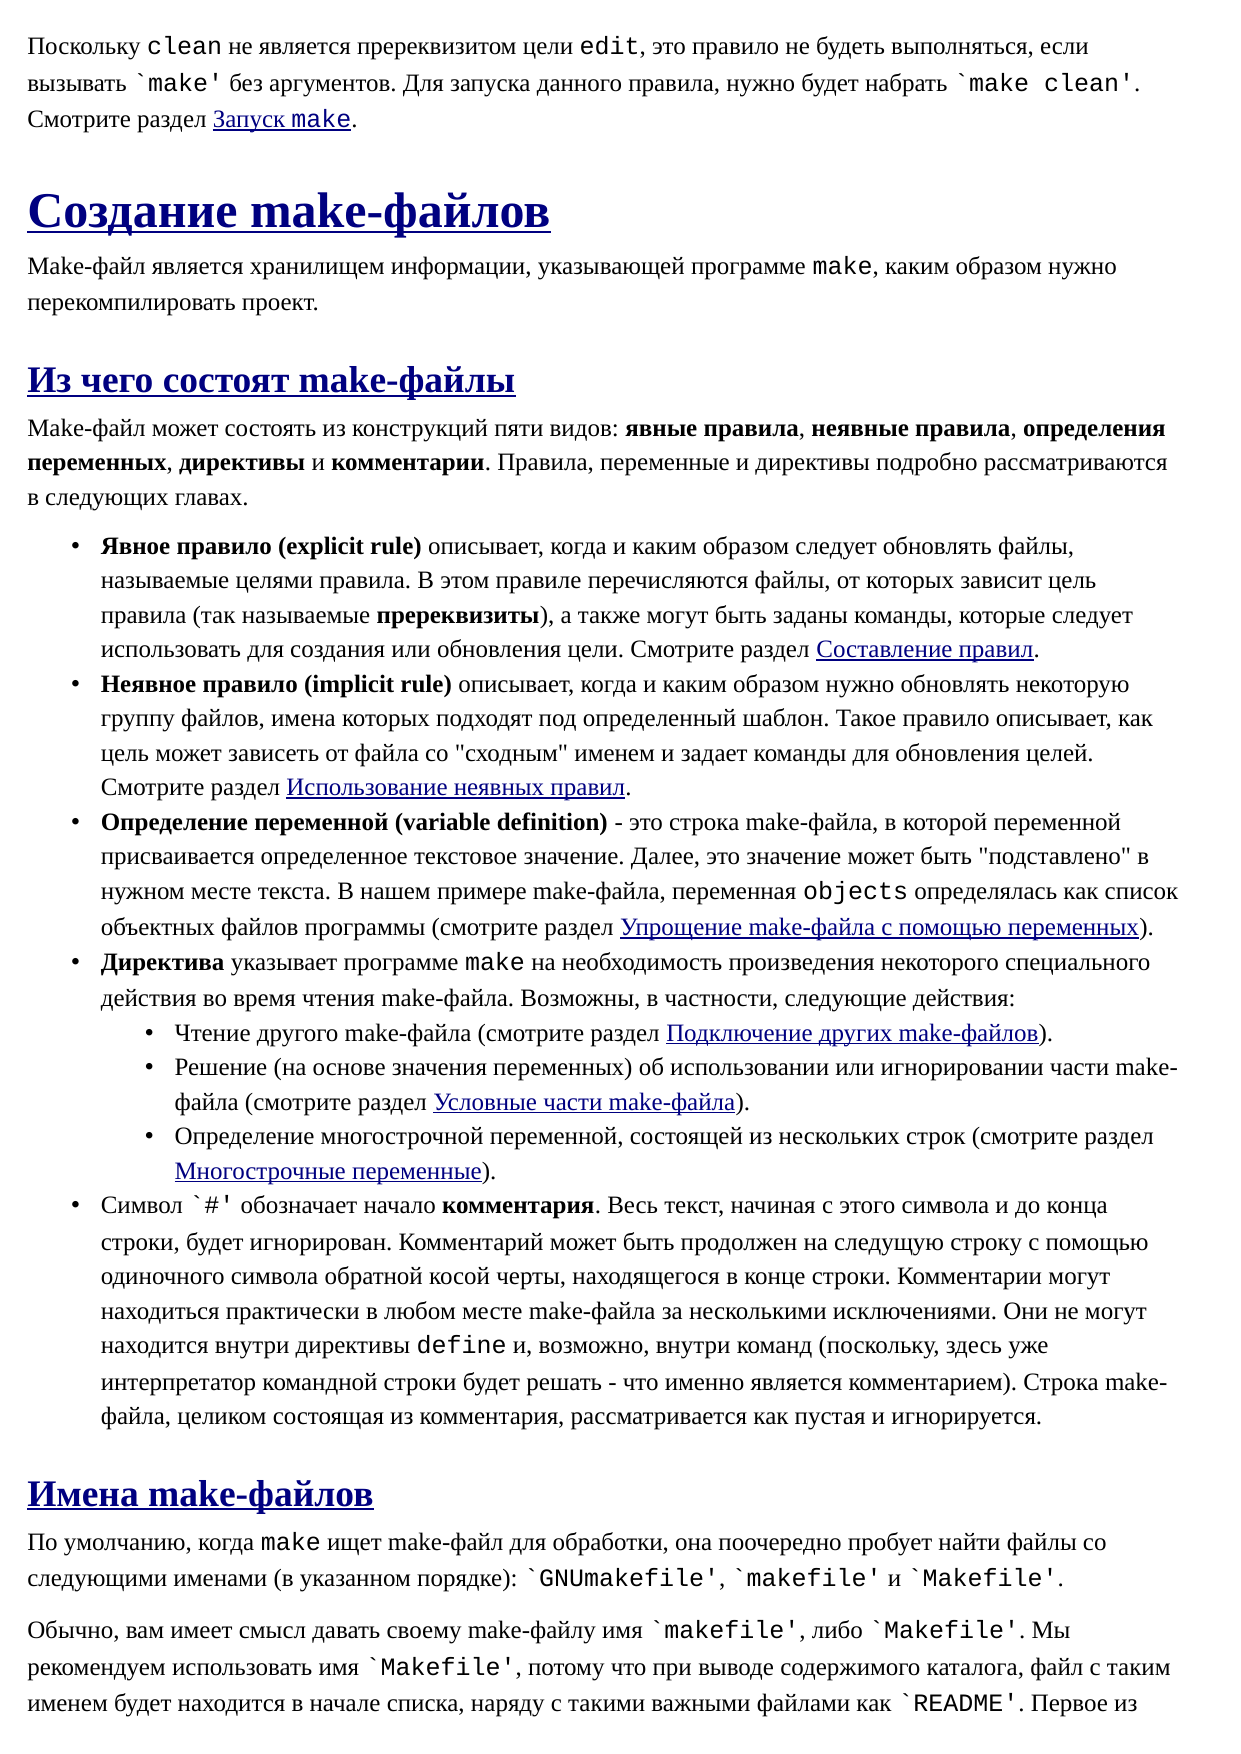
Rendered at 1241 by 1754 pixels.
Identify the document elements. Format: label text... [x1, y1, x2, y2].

text Make-файл может состоять из конструкций пяти видов: явные правила, неявные правила, определения переменных, директивы и комментарии. Правила, переменные и директивы подробно рассматриваются в следующих главах. [27, 413, 1185, 511]
text Обычно, вам имеет смысл давать своему make-файлу имя `makefile', либо `Makefile'. Мы рекомендуем использовать имя `Makefile', потому что при выводе содержимого каталога, файл с таким именем будет находится в начале списка, наряду с такими важными файлами как `README'. Первое из [27, 1615, 1185, 1719]
list Чтение другого make-файла (смотрите раздел Подключение других make-файлов). [145, 1018, 1185, 1047]
subtitle Имена make-файлов [27, 1471, 1185, 1514]
list Неявное правило (implicit rule) описывает, когда и каким образом нужно обновлять некоторую группу файлов, имена которых подходят под определенный шаблон. Такое правило описывает, как цель может зависеть от файла со "сходным" именем и задает команды для обновления целей. Смотрите раздел Использование неявных правил. [71, 669, 1185, 801]
list Решение (на основе значения переменных) об использовании или игнорировании части make-файла (смотрите раздел Условные части make-файла). [145, 1052, 1185, 1116]
subtitle Из чего состоят make-файлы [27, 357, 1185, 401]
list Директива указывает программе make на необходимость произведения некоторого специального действия во время чтения make-файла. Возможны, в частности, следующие действия: [71, 947, 1185, 1012]
text По умолчанию, когда make ищет make-файл для обработки, она поочередно пробует найти файлы со следующими именами (в указанном порядке): `GNUmakefile', `makefile' и `Makefile'. [27, 1527, 1185, 1594]
list Определение многострочной переменной, состоящей из нескольких строк (смотрите раздел Многострочные переменные). [145, 1121, 1185, 1184]
text Make-файл является хранилищем информации, указывающей программе make, каким образом нужно перекомпилировать проект. [27, 251, 1185, 316]
subtitle Создание make-файлов [27, 181, 1185, 238]
text Поскольку clean не является пререквизитом цели edit, это правило не будеть выполняться, если вызывать `make' без аргументов. Для запуска данного правила, нужно будет набрать `make clean'. Смотрите раздел Запуск make. [27, 31, 1185, 135]
list Символ `#' обозначает начало комментария. Весь текст, начиная с этого символа и до конца строки, будет игнорирован. Комментарий может быть продолжен на следущую строку с помощью одиночного символа обратной косой черты, находящегося в конце строки. Комментарии могут находиться практически в любом месте make-файла за несколькими исключениями. Они не могут находится внутри директивы define и, возможно, внутри команд (поскольку, здесь уже интерпретатор командной строки будет решать - что именно является комментарием). Строка make-файла, целиком состоящая из комментария, рассматривается как пустая и игнорируется. [71, 1190, 1185, 1430]
list Определение переменной (variable definition) - это строка make-файла, в которой переменной присваивается определенное текстовое значение. Далее, это значение может быть "подставлено" в нужном месте текста. В нашем примере make-файла, переменная objects определялась как список объектных файлов программы (смотрите раздел Упрощение make-файла с помощью переменных). [71, 807, 1185, 941]
list Явное правило (explicit rule) описывает, когда и каким образом следует обновлять файлы, называемые целями правила. В этом правиле перечисляются файлы, от которых зависит цель правила (так называемые пререквизиты), а также могут быть заданы команды, которые следует использовать для создания или обновления цели. Смотрите раздел Составление правил. [71, 531, 1185, 663]
